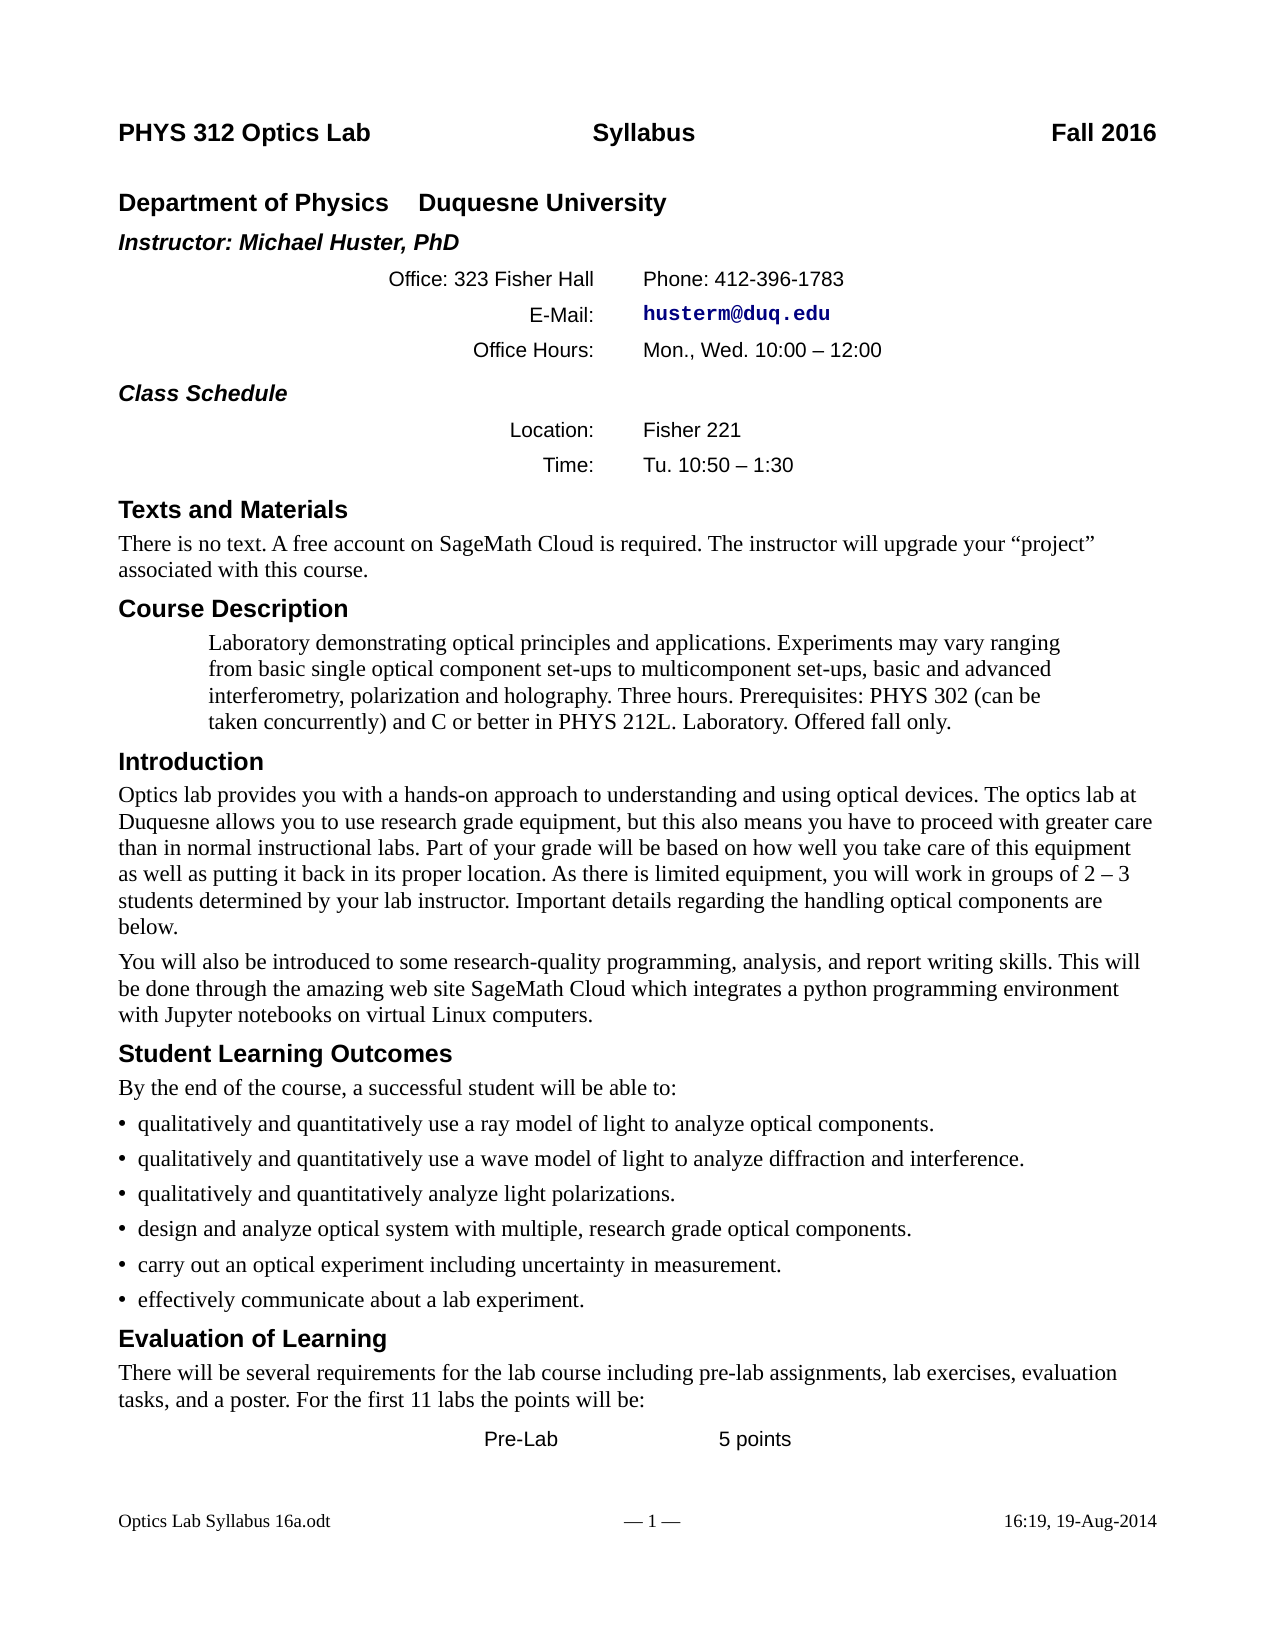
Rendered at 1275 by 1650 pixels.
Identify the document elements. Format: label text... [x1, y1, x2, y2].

table_header 5 points [666, 1421, 797, 1456]
table_cell E-Mail: [262, 297, 599, 332]
text Optics lab provides you with a hands-on approach to understanding and using optical devices. The optics lab at Duquesne allows you to use research grade equipment, but this also means you have to proceed with greater care than in normal instructional labs. Part of your grade will be based on how well you take care of this equipment as well as putting it back in its proper location. As there is limited equipment, you will work in groups of 2 – 3 students determined by your lab instructor. Important details regarding the handling optical components are below. [118, 781, 1157, 939]
subtitle Introduction [118, 747, 1157, 775]
table_cell Office Hours: [262, 332, 599, 368]
table_cell [600, 297, 637, 332]
table_cell [600, 448, 637, 483]
subtitle Class Schedule [118, 380, 1157, 406]
table_header Phone: 412-396-1783 [637, 261, 1012, 297]
table_header Office: 323 Fisher Hall [262, 261, 599, 297]
table_cell Tu. 10:50 – 1:30 [637, 448, 1012, 483]
table_cell Time: [262, 448, 599, 483]
table_cell husterm@duq.edu [637, 297, 1012, 332]
table_header Location: [262, 412, 599, 447]
subtitle Texts and Materials [118, 495, 1157, 524]
subtitle Instructor: Michael Huster, PhD [118, 229, 1157, 255]
subtitle Evaluation of Learning [118, 1324, 1157, 1353]
list carry out an optical experiment including uncertainty in measurement. [118, 1251, 1157, 1277]
text There will be several requirements for the lab course including pre-lab assignments, lab exercises, evaluation tasks, and a poster. For the first 11 labs the points will be: [118, 1359, 1157, 1412]
table_cell [600, 332, 637, 368]
text Laboratory demonstrating optical principles and applications. Experiments may vary ranging from basic single optical component set-ups to multicomponent set-ups, basic and advanced interferometry, polarization and holography. Three hours. Prerequisites: PHYS 302 (can be taken concurrently) and C or better in PHYS 212L. Laboratory. Offered fall only. [208, 629, 1067, 734]
list effectively communicate about a lab experiment. [118, 1286, 1157, 1312]
table_header Pre-Lab [478, 1421, 666, 1456]
subtitle Student Learning Outcomes [118, 1039, 1157, 1068]
list design and analyze optical system with multiple, research grade optical components. [118, 1216, 1157, 1242]
table_header [600, 412, 637, 447]
table_cell Mon., Wed. 10:00 – 12:00 [637, 332, 1012, 368]
text By the end of the course, a successful student will be able to: [118, 1074, 1157, 1101]
list qualitatively and quantitatively analyze light polarizations. [118, 1180, 1157, 1207]
subtitle Department of Physics Duquesne University [118, 188, 1157, 217]
table_header Fisher 221 [637, 412, 1012, 447]
list qualitatively and quantitatively use a wave model of light to analyze diffraction and interference. [118, 1145, 1157, 1171]
table_header [600, 261, 637, 297]
text You will also be introduced to some research-quality programming, analysis, and report writing skills. This will be done through the amazing web site SageMath Cloud which integrates a python programming environment with Jupyter notebooks on virtual Linux computers. [118, 948, 1157, 1027]
text There is no text. A free account on SageMath Cloud is required. The instructor will upgrade your “project” associated with this course. [118, 530, 1157, 582]
subtitle Course Description [118, 594, 1157, 623]
list qualitatively and quantitatively use a ray model of light to analyze optical components. [118, 1109, 1157, 1136]
